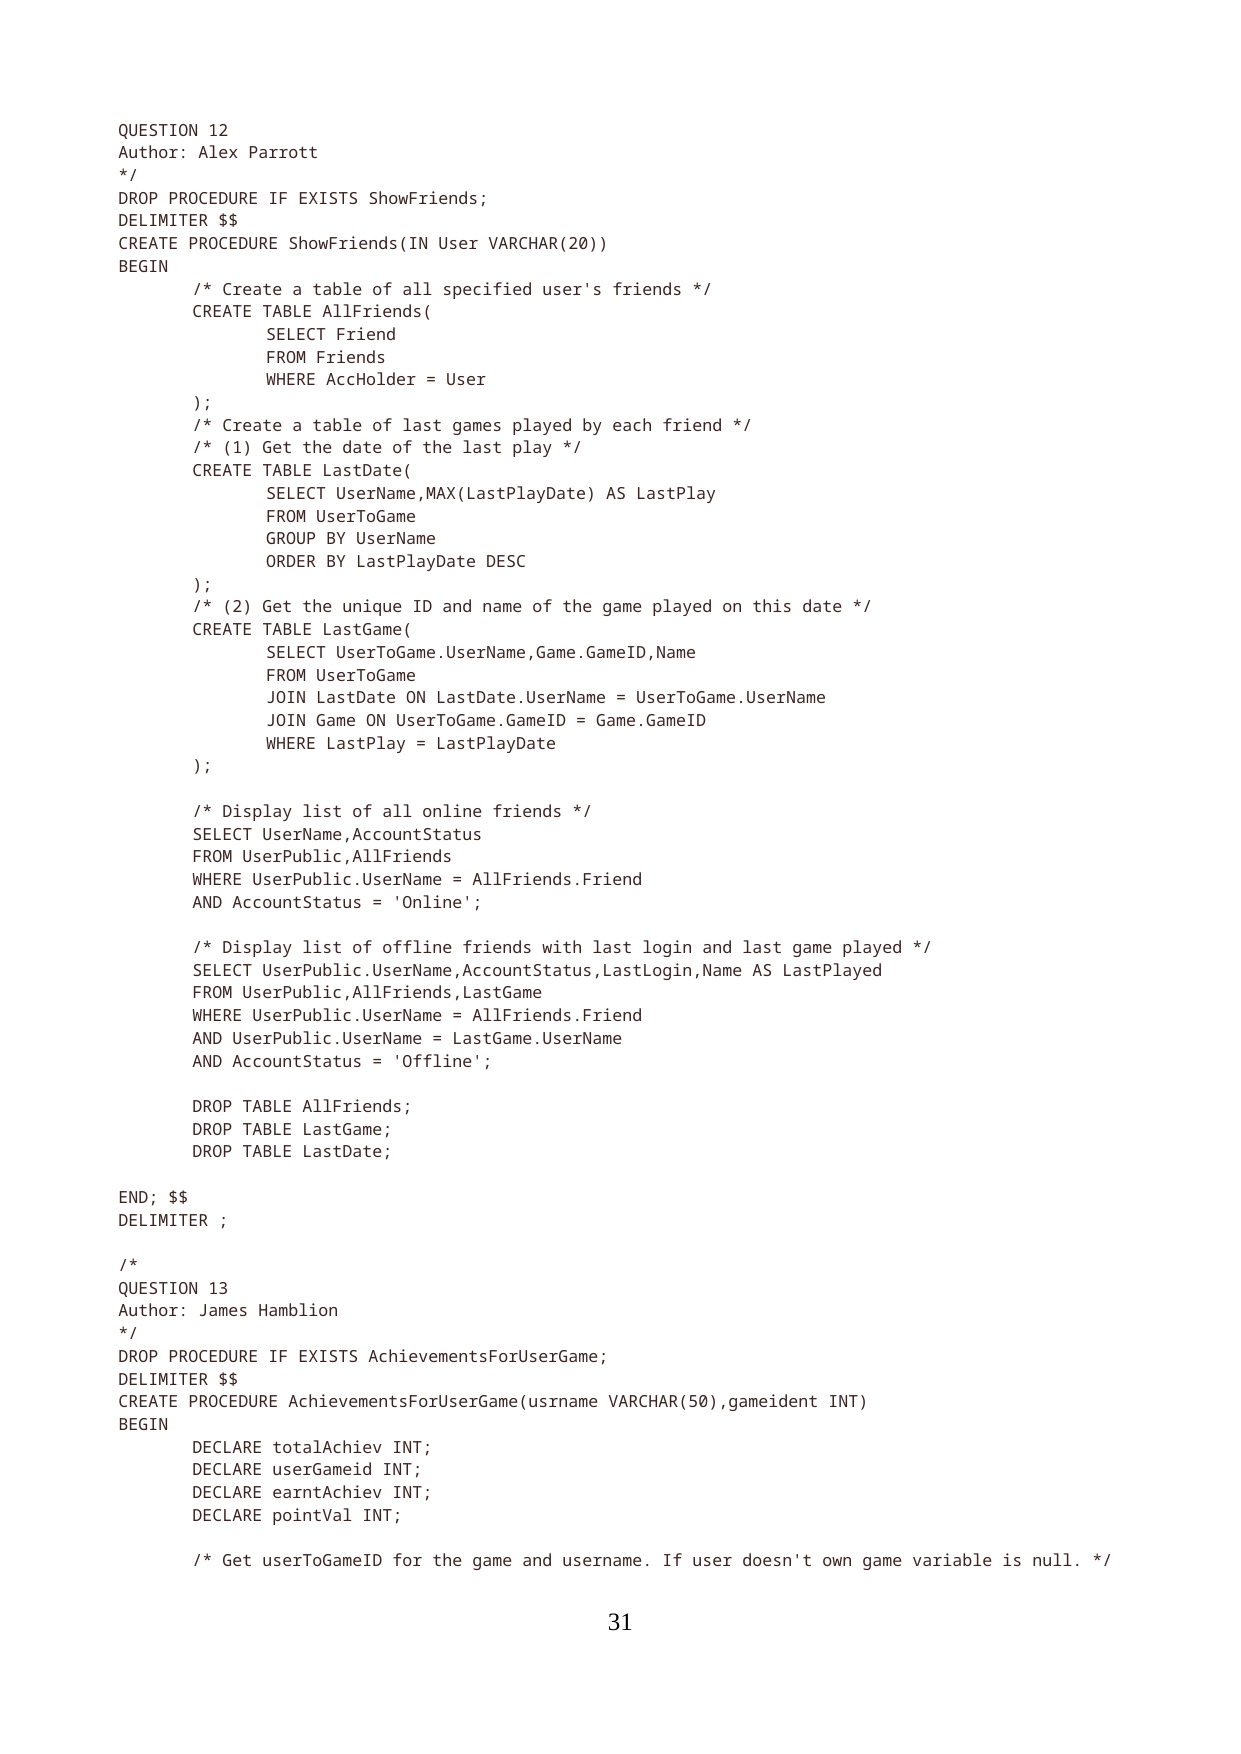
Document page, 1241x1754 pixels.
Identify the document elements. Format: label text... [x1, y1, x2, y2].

text ); [118, 572, 1122, 595]
text SELECT UserName,AccountStatus [118, 822, 1122, 845]
text CREATE TABLE LastDate( [118, 459, 1122, 481]
text GROUP BY UserName [118, 527, 1122, 549]
text JOIN LastDate ON LastDate.UserName = UserToGame.UserName [118, 686, 1122, 708]
text FROM UserPublic,AllFriends [118, 845, 1122, 867]
text SELECT Friend [118, 322, 1122, 345]
text END; $$ [118, 1185, 1122, 1208]
text WHERE LastPlay = LastPlayDate [118, 731, 1122, 754]
text DROP TABLE LastDate; [118, 1140, 1122, 1163]
text AND AccountStatus = 'Online'; [118, 890, 1122, 913]
text WHERE UserPublic.UserName = AllFriends.Friend [118, 867, 1122, 890]
text SELECT UserName,MAX(LastPlayDate) AS LastPlay [118, 481, 1122, 504]
text BEGIN [118, 254, 1122, 277]
text DELIMITER ; [118, 1208, 1122, 1231]
text AND UserPublic.UserName = LastGame.UserName [118, 1026, 1122, 1049]
text Author: Alex Parrott [118, 141, 1122, 163]
text BEGIN [118, 1412, 1122, 1435]
text DROP TABLE AllFriends; [118, 1094, 1122, 1117]
text DROP PROCEDURE IF EXISTS AchievementsForUserGame; [118, 1344, 1122, 1367]
text FROM UserToGame [118, 504, 1122, 527]
text DROP TABLE LastGame; [118, 1117, 1122, 1140]
text ); [118, 754, 1122, 777]
text FROM UserToGame [118, 663, 1122, 686]
text DECLARE earntAchiev INT; [118, 1481, 1122, 1503]
text /* Get userToGameID for the game and username. If user doesn't own game variable is null. */ [118, 1549, 1122, 1571]
text /* Display list of all online friends */ [118, 799, 1122, 822]
text /* Display list of offline friends with last login and last game played */ [118, 936, 1122, 958]
text WHERE AccHolder = User [118, 368, 1122, 391]
text CREATE TABLE LastGame( [118, 618, 1122, 640]
text ORDER BY LastPlayDate DESC [118, 549, 1122, 572]
text AND AccountStatus = 'Offline'; [118, 1049, 1122, 1072]
text DECLARE pointVal INT; [118, 1503, 1122, 1526]
text QUESTION 13 [118, 1276, 1122, 1299]
text */ [118, 1322, 1122, 1344]
text /* Create a table of last games played by each friend */ [118, 413, 1122, 436]
text JOIN Game ON UserToGame.GameID = Game.GameID [118, 708, 1122, 731]
text DROP PROCEDURE IF EXISTS ShowFriends; [118, 186, 1122, 209]
text DELIMITER $$ [118, 209, 1122, 232]
text /* (2) Get the unique ID and name of the game played on this date */ [118, 595, 1122, 618]
text /* Create a table of all specified user's friends */ [118, 277, 1122, 300]
text QUESTION 12 [118, 118, 1122, 141]
text FROM UserPublic,AllFriends,LastGame [118, 981, 1122, 1004]
text DECLARE userGameid INT; [118, 1458, 1122, 1481]
text CREATE PROCEDURE ShowFriends(IN User VARCHAR(20)) [118, 232, 1122, 254]
text SELECT UserPublic.UserName,AccountStatus,LastLogin,Name AS LastPlayed [118, 958, 1122, 981]
text ); [118, 391, 1122, 413]
text WHERE UserPublic.UserName = AllFriends.Friend [118, 1004, 1122, 1026]
text CREATE TABLE AllFriends( [118, 300, 1122, 322]
text DELIMITER $$ [118, 1367, 1122, 1390]
text */ [118, 163, 1122, 186]
text SELECT UserToGame.UserName,Game.GameID,Name [118, 640, 1122, 663]
text CREATE PROCEDURE AchievementsForUserGame(usrname VARCHAR(50),gameident INT) [118, 1390, 1122, 1412]
text Author: James Hamblion [118, 1299, 1122, 1322]
text /* [118, 1253, 1122, 1276]
text /* (1) Get the date of the last play */ [118, 436, 1122, 459]
text FROM Friends [118, 345, 1122, 368]
text DECLARE totalAchiev INT; [118, 1435, 1122, 1458]
